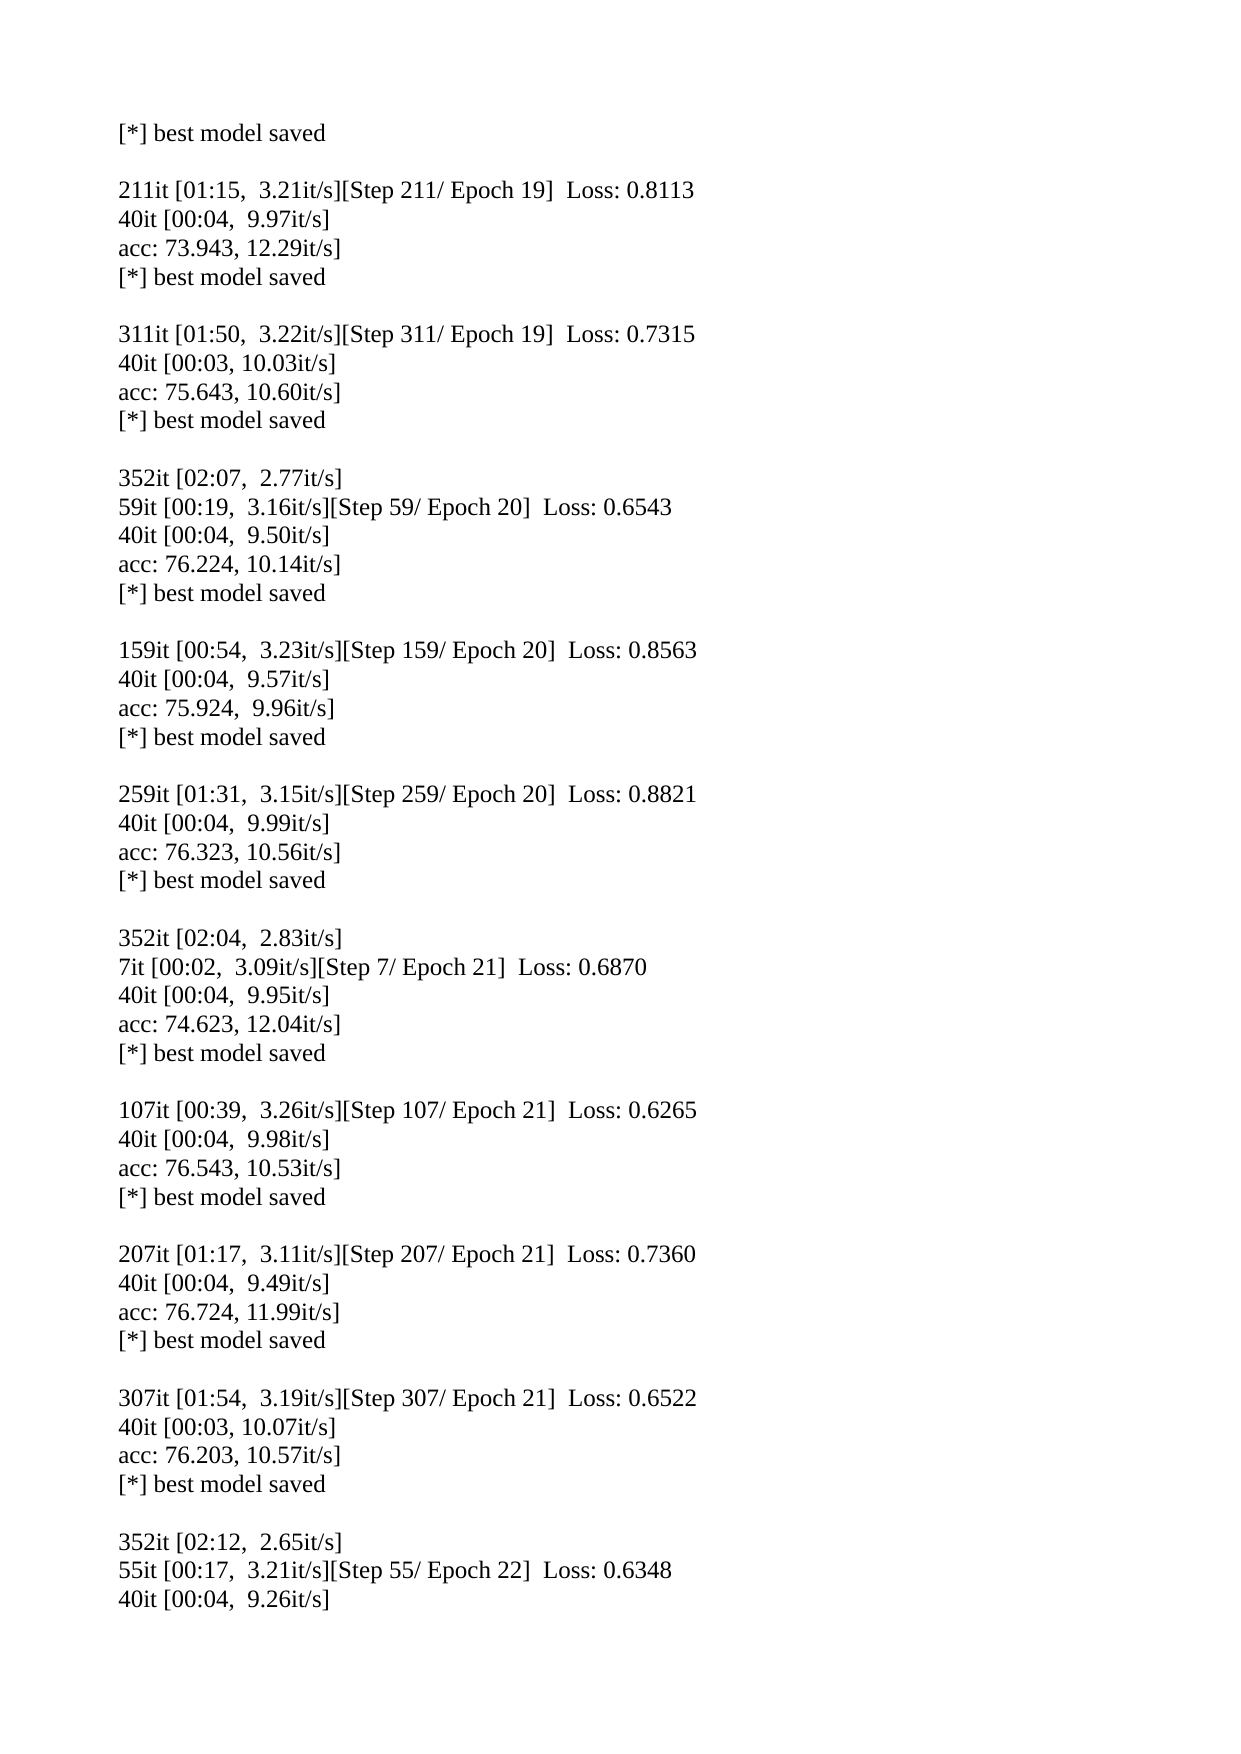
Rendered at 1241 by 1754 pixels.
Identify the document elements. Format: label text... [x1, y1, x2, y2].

text 207it [01:17, 3.11it/s][Step 207/ Epoch 21] Loss: 0.7360 [118, 1239, 1122, 1268]
text acc: 76.724, 11.99it/s] [118, 1297, 1122, 1326]
text 40it [00:04, 9.26it/s] [118, 1584, 1122, 1613]
text acc: 76.543, 10.53it/s] [118, 1153, 1122, 1182]
text 40it [00:04, 9.49it/s] [118, 1268, 1122, 1297]
text acc: 75.643, 10.60it/s] [118, 377, 1122, 406]
text 40it [00:04, 9.98it/s] [118, 1124, 1122, 1153]
text 40it [00:03, 10.07it/s] [118, 1412, 1122, 1441]
text acc: 76.224, 10.14it/s] [118, 549, 1122, 578]
text 40it [00:04, 9.99it/s] [118, 808, 1122, 837]
text [*] best model saved [118, 722, 1122, 751]
text [*] best model saved [118, 1182, 1122, 1211]
text 352it [02:07, 2.77it/s] [118, 463, 1122, 492]
text 40it [00:04, 9.57it/s] [118, 664, 1122, 693]
text 40it [00:04, 9.97it/s] [118, 204, 1122, 233]
text [*] best model saved [118, 406, 1122, 434]
text acc: 76.323, 10.56it/s] [118, 837, 1122, 866]
text 107it [00:39, 3.26it/s][Step 107/ Epoch 21] Loss: 0.6265 [118, 1096, 1122, 1124]
text 259it [01:31, 3.15it/s][Step 259/ Epoch 20] Loss: 0.8821 [118, 779, 1122, 808]
text [*] best model saved [118, 118, 1122, 147]
text 7it [00:02, 3.09it/s][Step 7/ Epoch 21] Loss: 0.6870 [118, 952, 1122, 981]
text 40it [00:04, 9.95it/s] [118, 981, 1122, 1009]
text 352it [02:04, 2.83it/s] [118, 923, 1122, 952]
text [*] best model saved [118, 866, 1122, 894]
text [*] best model saved [118, 1469, 1122, 1498]
text 40it [00:03, 10.03it/s] [118, 348, 1122, 377]
text acc: 73.943, 12.29it/s] [118, 233, 1122, 262]
text [*] best model saved [118, 1326, 1122, 1354]
text 59it [00:19, 3.16it/s][Step 59/ Epoch 20] Loss: 0.6543 [118, 492, 1122, 521]
text 352it [02:12, 2.65it/s] [118, 1527, 1122, 1556]
text [*] best model saved [118, 262, 1122, 291]
text 40it [00:04, 9.50it/s] [118, 521, 1122, 549]
text 307it [01:54, 3.19it/s][Step 307/ Epoch 21] Loss: 0.6522 [118, 1383, 1122, 1412]
text acc: 74.623, 12.04it/s] [118, 1009, 1122, 1038]
text 55it [00:17, 3.21it/s][Step 55/ Epoch 22] Loss: 0.6348 [118, 1556, 1122, 1584]
text acc: 75.924, 9.96it/s] [118, 693, 1122, 722]
text [*] best model saved [118, 578, 1122, 607]
text 159it [00:54, 3.23it/s][Step 159/ Epoch 20] Loss: 0.8563 [118, 636, 1122, 664]
text acc: 76.203, 10.57it/s] [118, 1441, 1122, 1469]
text 311it [01:50, 3.22it/s][Step 311/ Epoch 19] Loss: 0.7315 [118, 319, 1122, 348]
text [*] best model saved [118, 1038, 1122, 1067]
text 211it [01:15, 3.21it/s][Step 211/ Epoch 19] Loss: 0.8113 [118, 176, 1122, 204]
